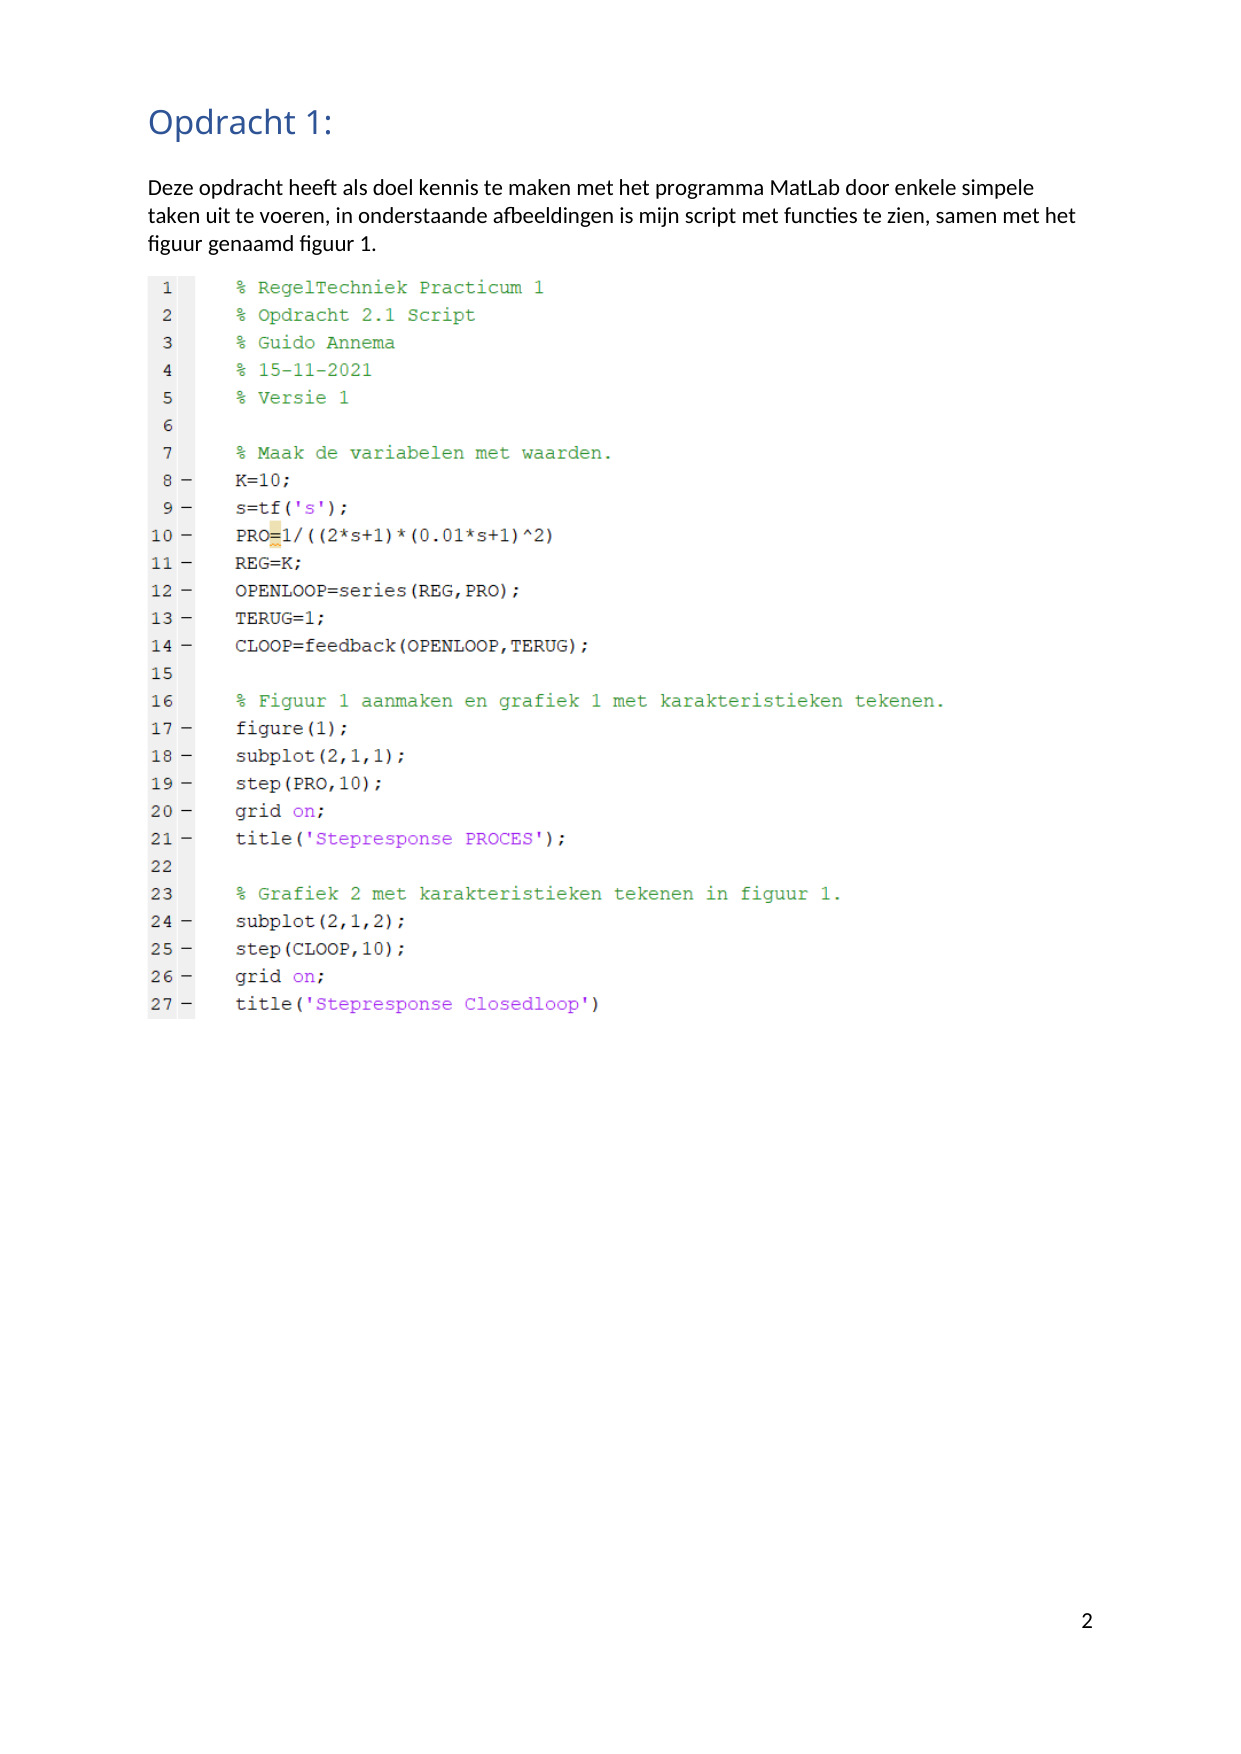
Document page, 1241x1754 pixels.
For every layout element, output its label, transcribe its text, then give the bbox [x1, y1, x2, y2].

text Deze opdracht heeft als doel kennis te maken met het programma MatLab door enkele simpele taken uit te voeren, in onderstaande afbeeldingen is mijn script met functies te zien, samen met het figuur genaamd figuur 1. [148, 173, 1093, 257]
subtitle Opdracht 1: [148, 99, 1093, 144]
